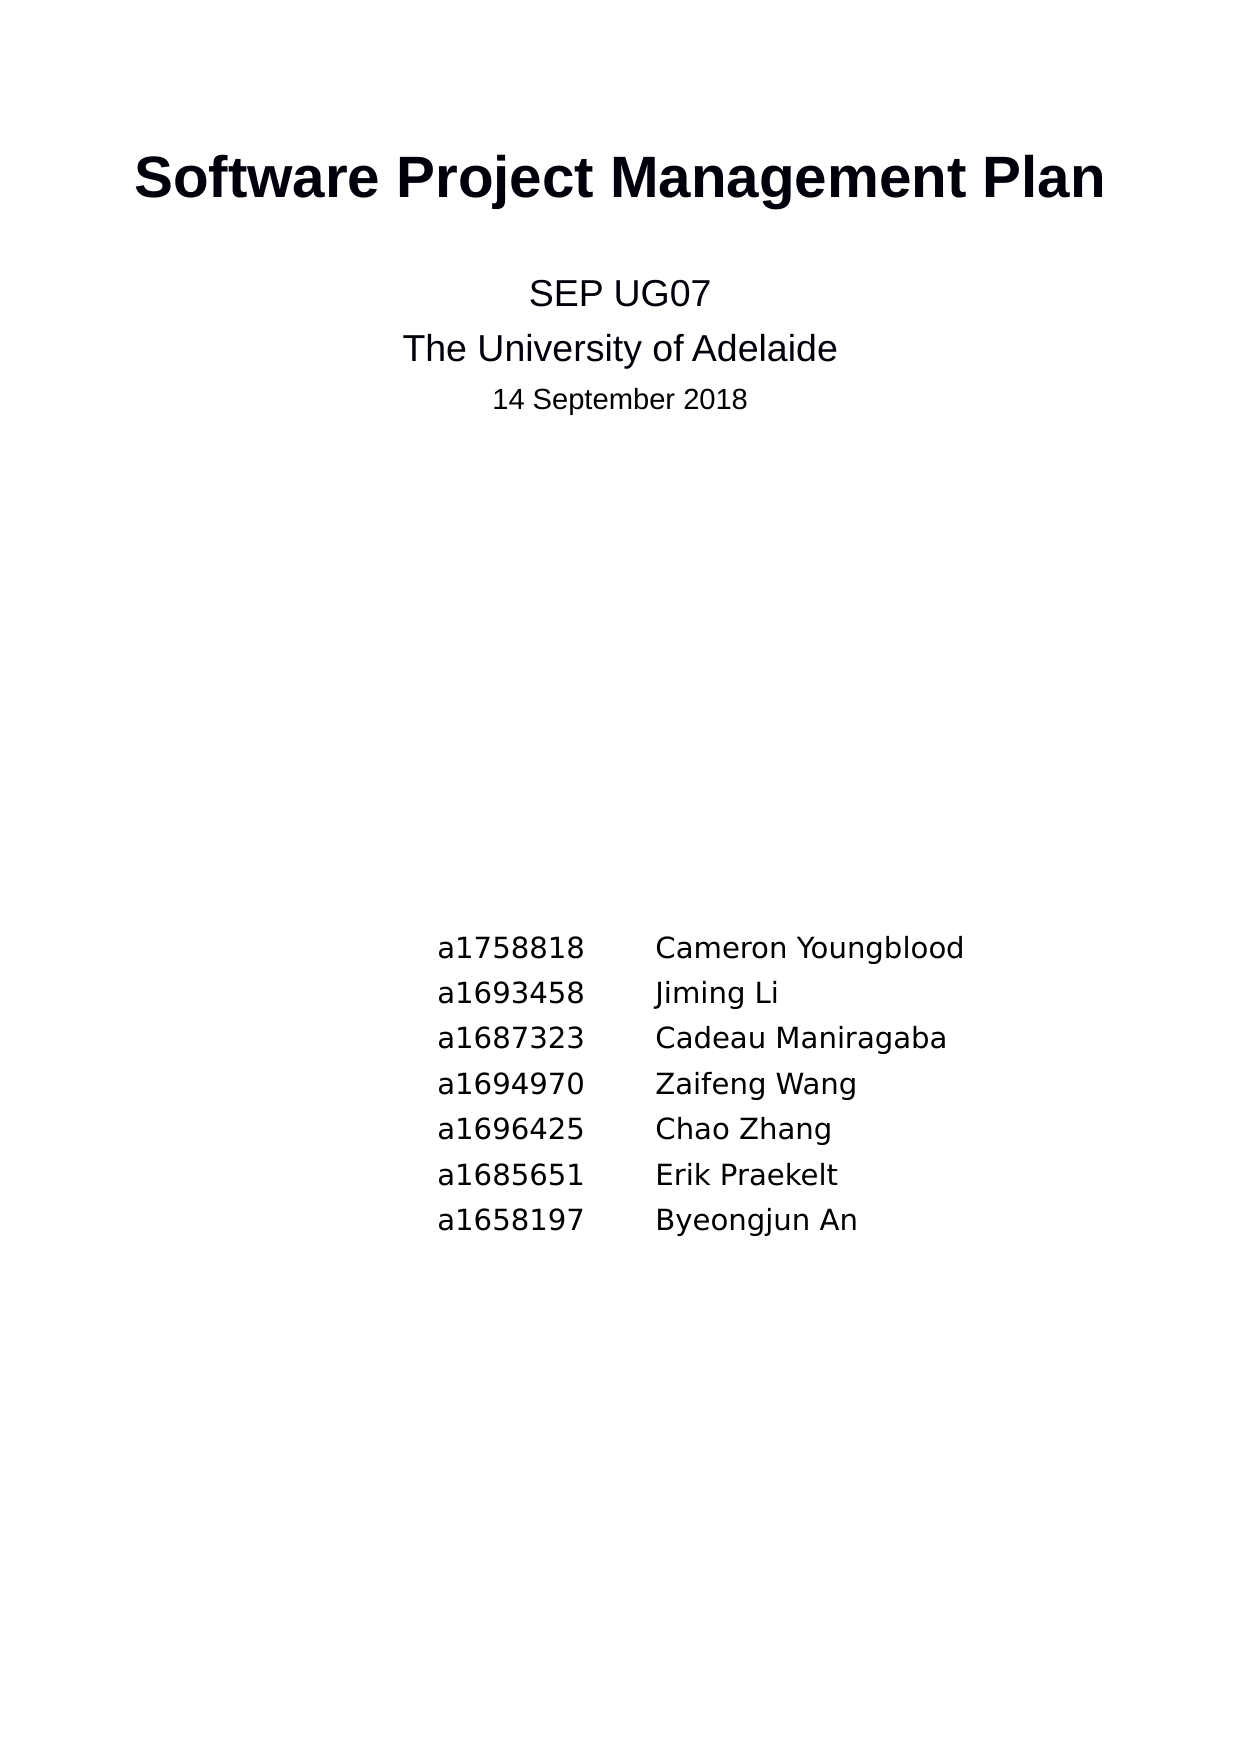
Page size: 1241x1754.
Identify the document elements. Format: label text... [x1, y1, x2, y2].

table_cell a1687323 [118, 1016, 620, 1061]
table_cell a1694970 [118, 1061, 620, 1107]
table_cell Erik Praekelt [620, 1152, 1122, 1198]
table_header a1758818 [118, 925, 620, 971]
table_cell Jiming Li [620, 971, 1122, 1016]
table_cell a1693458 [118, 971, 620, 1016]
table_cell Cadeau Maniragaba [620, 1016, 1122, 1061]
table_cell a1685651 [118, 1152, 620, 1198]
table_cell a1658197 [118, 1198, 620, 1243]
table_cell Chao Zhang [620, 1107, 1122, 1152]
table_cell a1696425 [118, 1107, 620, 1152]
subtitle The University of Adelaide [118, 326, 1122, 369]
subtitle SEP UG07 [118, 271, 1122, 314]
table_cell Zaifeng Wang [620, 1061, 1122, 1107]
table_cell Byeongjun An [620, 1198, 1122, 1243]
subtitle 14 September 2018 [118, 382, 1122, 631]
table_header Cameron Youngblood [620, 925, 1122, 971]
title Software Project Management Plan [118, 143, 1122, 210]
